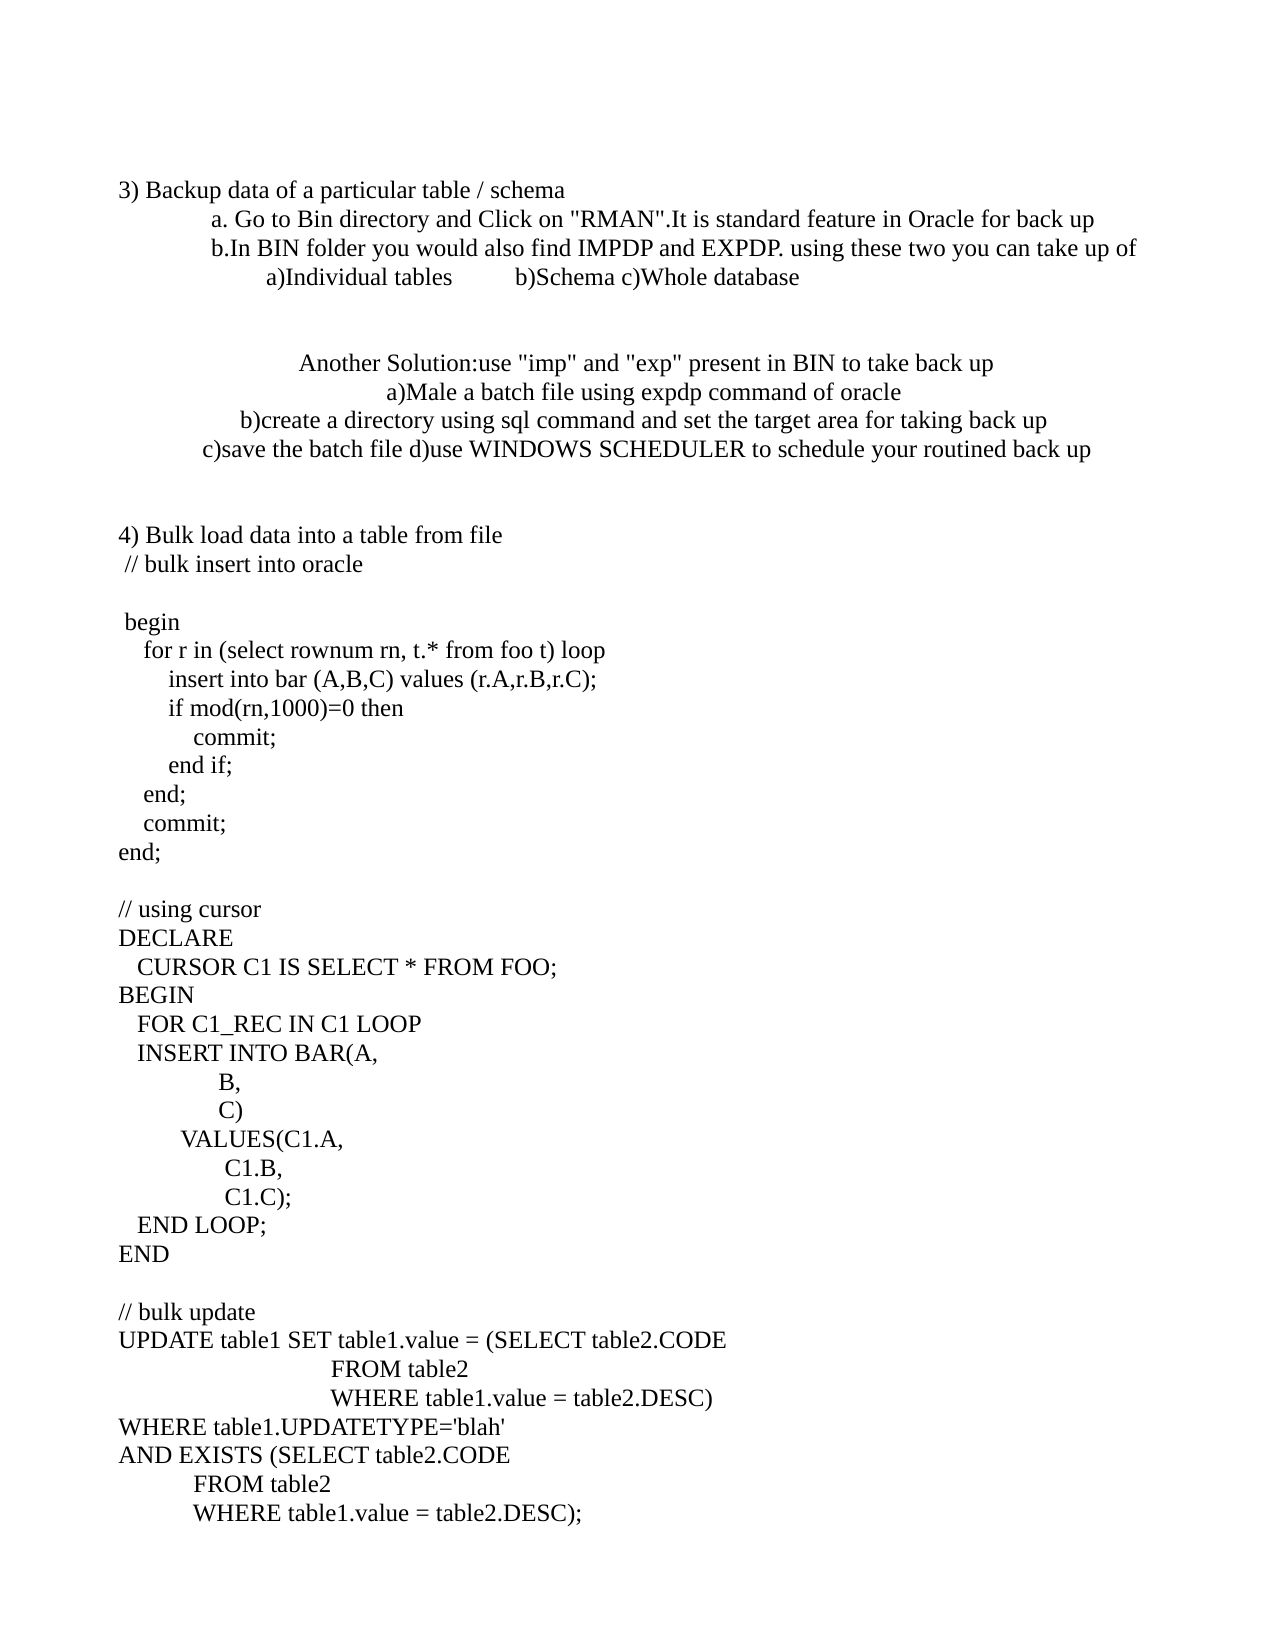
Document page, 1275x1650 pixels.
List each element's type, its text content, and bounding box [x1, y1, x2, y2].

text // bulk insert into oracle [118, 549, 1157, 578]
text DECLARE [118, 923, 1157, 952]
text begin [118, 607, 1157, 636]
text C1.C); [118, 1182, 1157, 1211]
text FROM table2 [118, 1469, 1157, 1498]
text WHERE table1.UPDATETYPE='blah' [118, 1412, 1157, 1441]
text // using cursor [118, 894, 1157, 923]
text commit; [118, 808, 1157, 837]
text WHERE table1.value = table2.DESC); [118, 1498, 1157, 1527]
text end; [118, 837, 1157, 866]
text for r in (select rownum rn, t.* from foo t) loop [118, 636, 1157, 664]
text B, [118, 1067, 1157, 1096]
text end if; [118, 751, 1157, 779]
text insert into bar (A,B,C) values (r.A,r.B,r.C); [118, 664, 1157, 693]
text // bulk update [118, 1297, 1157, 1326]
text UPDATE table1 SET table1.value = (SELECT table2.CODE [118, 1326, 1157, 1354]
text if mod(rn,1000)=0 then [118, 693, 1157, 722]
text c)save the batch file d)use WINDOWS SCHEDULER to schedule your routined back up [118, 434, 1157, 463]
text VALUES(C1.A, [118, 1124, 1157, 1153]
text CURSOR C1 IS SELECT * FROM FOO; [118, 952, 1157, 981]
text b.In BIN folder you would also find IMPDP and EXPDP. using these two you can take up of a)Individual tables b)Schema c)Whole database [118, 233, 1157, 291]
text Another Solution:use "imp" and "exp" present in BIN to take back up [118, 348, 1157, 377]
text b)create a directory using sql command and set the target area for taking back up [118, 406, 1157, 434]
text a)Male a batch file using expdp command of oracle [118, 377, 1157, 406]
text WHERE table1.value = table2.DESC) [118, 1383, 1157, 1412]
text a. Go to Bin directory and Click on "RMAN".It is standard feature in Oracle for back up [118, 204, 1157, 233]
text commit; [118, 722, 1157, 751]
text end; [118, 779, 1157, 808]
text FROM table2 [118, 1354, 1157, 1383]
text FOR C1_REC IN C1 LOOP [118, 1009, 1157, 1038]
text C) [118, 1096, 1157, 1124]
text INSERT INTO BAR(A, [118, 1038, 1157, 1067]
text 3) Backup data of a particular table / schema [118, 176, 1157, 204]
text BEGIN [118, 981, 1157, 1009]
text END [118, 1239, 1157, 1268]
text END LOOP; [118, 1211, 1157, 1239]
text AND EXISTS (SELECT table2.CODE [118, 1441, 1157, 1469]
text C1.B, [118, 1153, 1157, 1182]
text 4) Bulk load data into a table from file [118, 521, 1157, 549]
